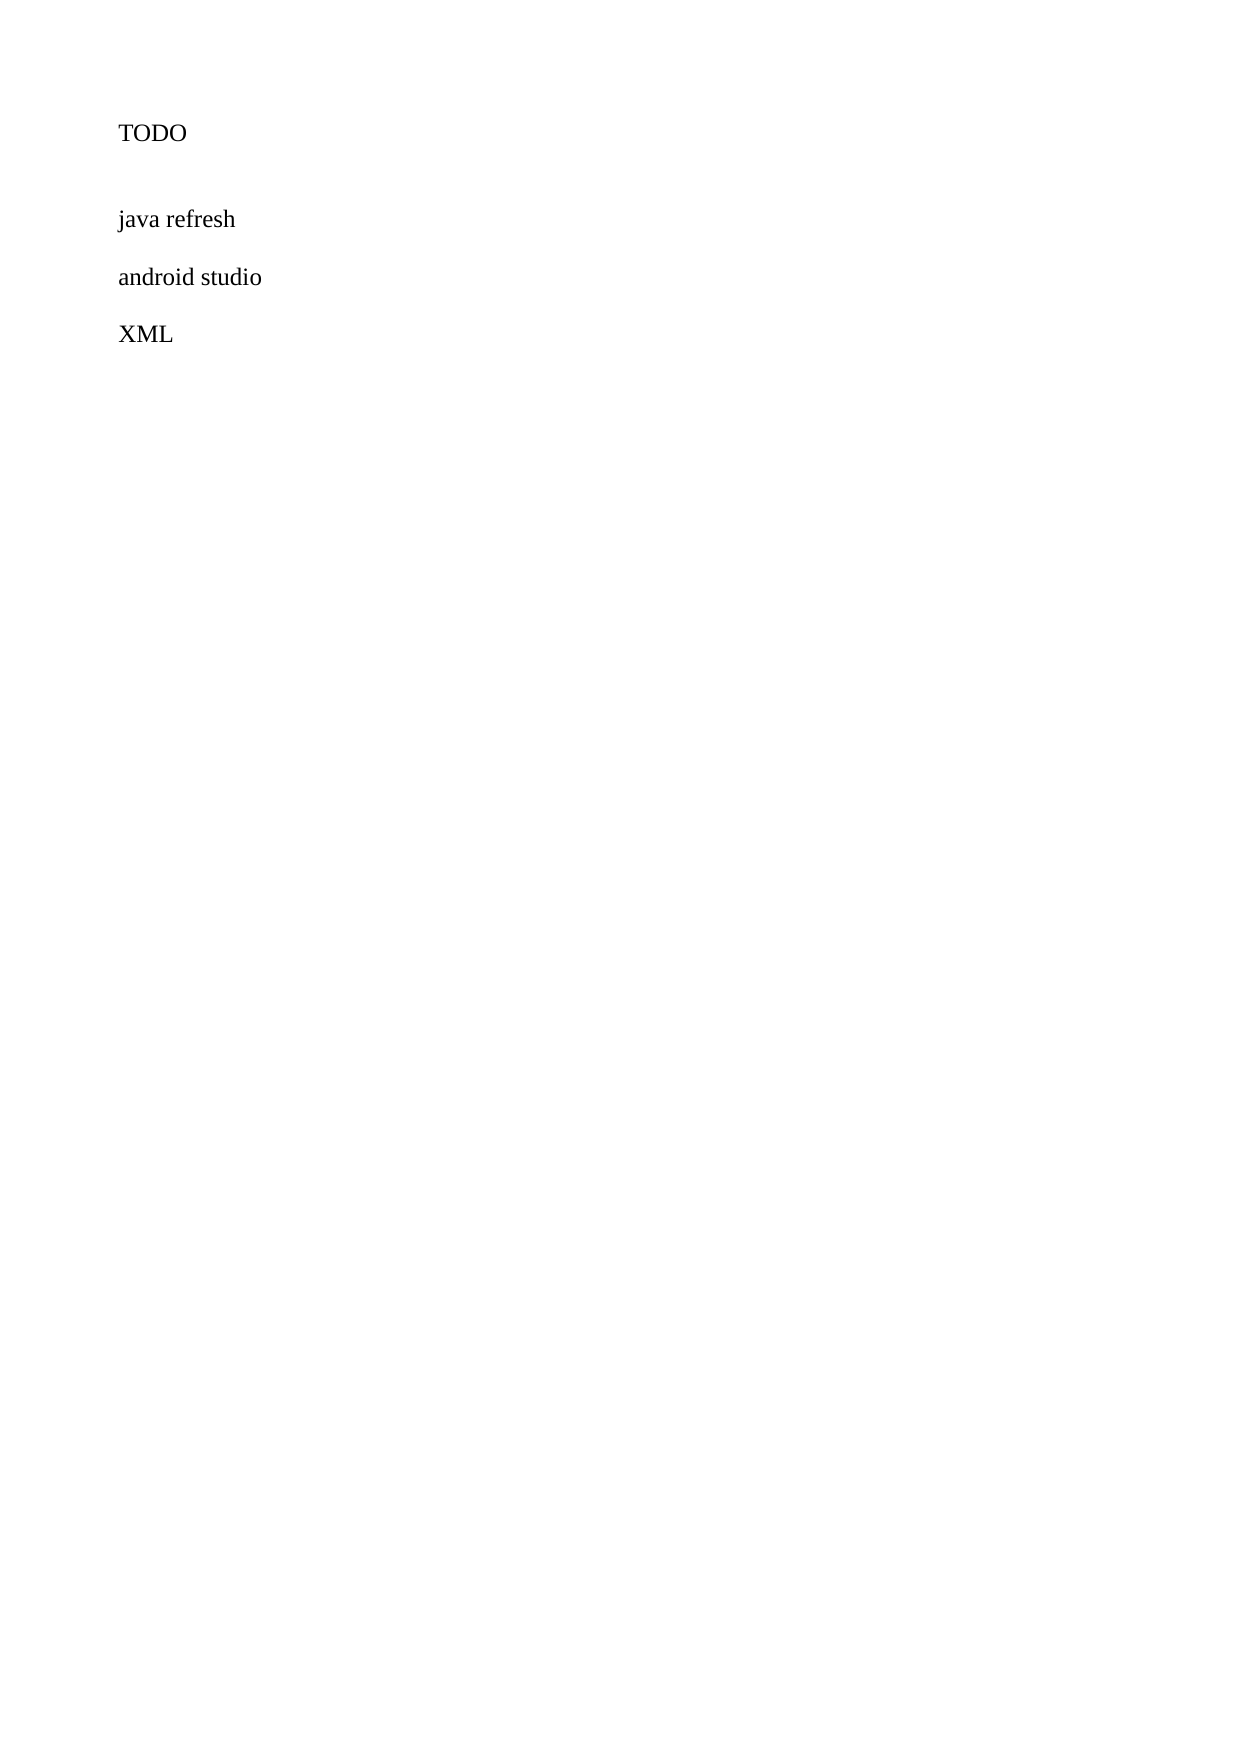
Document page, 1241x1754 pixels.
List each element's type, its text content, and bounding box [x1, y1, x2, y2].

text XML [118, 319, 1122, 348]
text java refresh [118, 204, 1122, 233]
text android studio [118, 262, 1122, 291]
text TODO [118, 118, 1122, 147]
